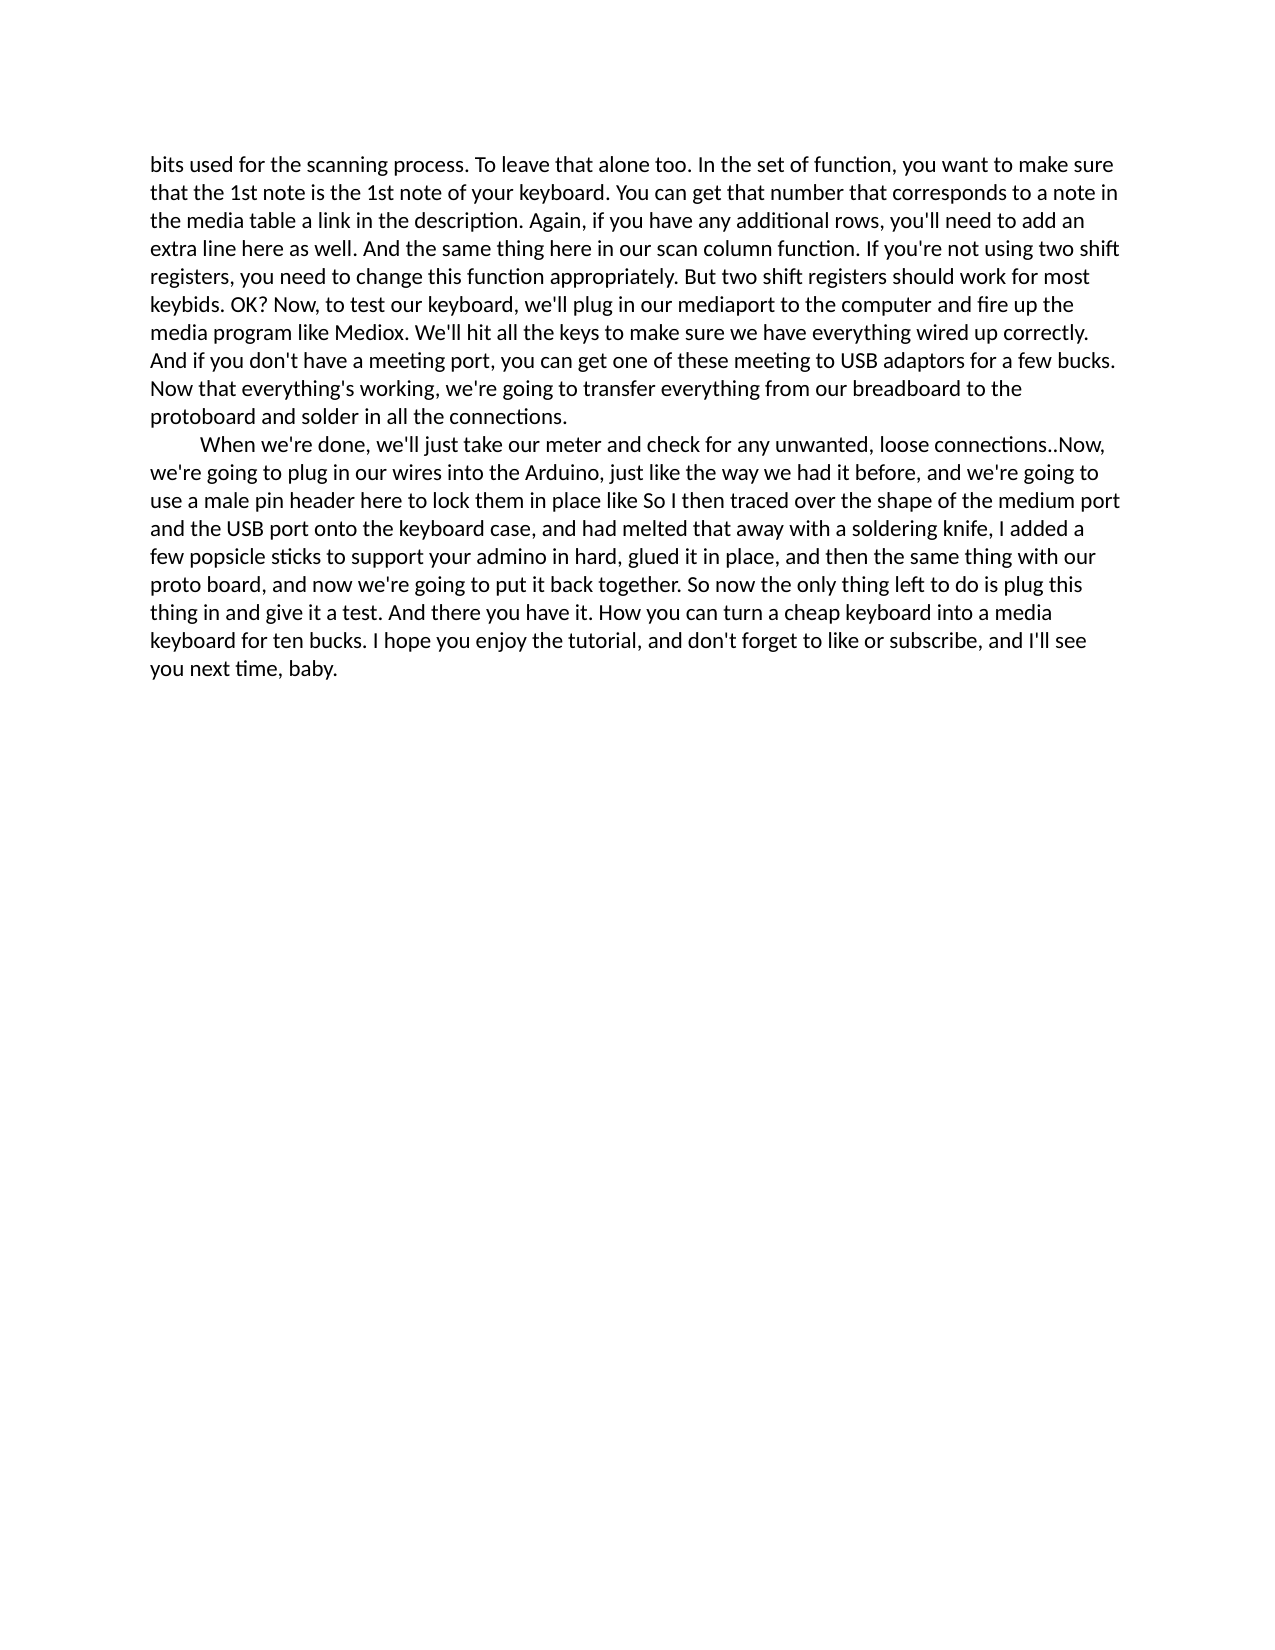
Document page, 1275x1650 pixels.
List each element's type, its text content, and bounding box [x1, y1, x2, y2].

text bits used for the scanning process. To leave that alone too. In the set of function, you want to make sure that the 1st note is the 1st note of your keyboard. You can get that number that corresponds to a note in the media table a link in the description. Again, if you have any additional rows, you'll need to add an extra line here as well. And the same thing here in our scan column function. If you're not using two shift registers, you need to change this function appropriately. But two shift registers should work for most keybids. OK? Now, to test our keyboard, we'll plug in our mediaport to the computer and fire up the media program like Mediox. We'll hit all the keys to make sure we have everything wired up correctly. And if you don't have a meeting port, you can get one of these meeting to USB adaptors for a few bucks. Now that everything's working, we're going to transfer everything from our breadboard to the protoboard and solder in all the connections. [150, 150, 1125, 430]
text When we're done, we'll just take our meter and check for any unwanted, loose connections..Now, we're going to plug in our wires into the Arduino, just like the way we had it before, and we're going to use a male pin header here to lock them in place like So I then traced over the shape of the medium port and the USB port onto the keyboard case, and had melted that away with a soldering knife, I added a few popsicle sticks to support your admino in hard, glued it in place, and then the same thing with our proto board, and now we're going to put it back together. So now the only thing left to do is plug this thing in and give it a test. And there you have it. How you can turn a cheap keyboard into a media keyboard for ten bucks. I hope you enjoy the tutorial, and don't forget to like or subscribe, and I'll see you next time, baby. [150, 430, 1125, 682]
